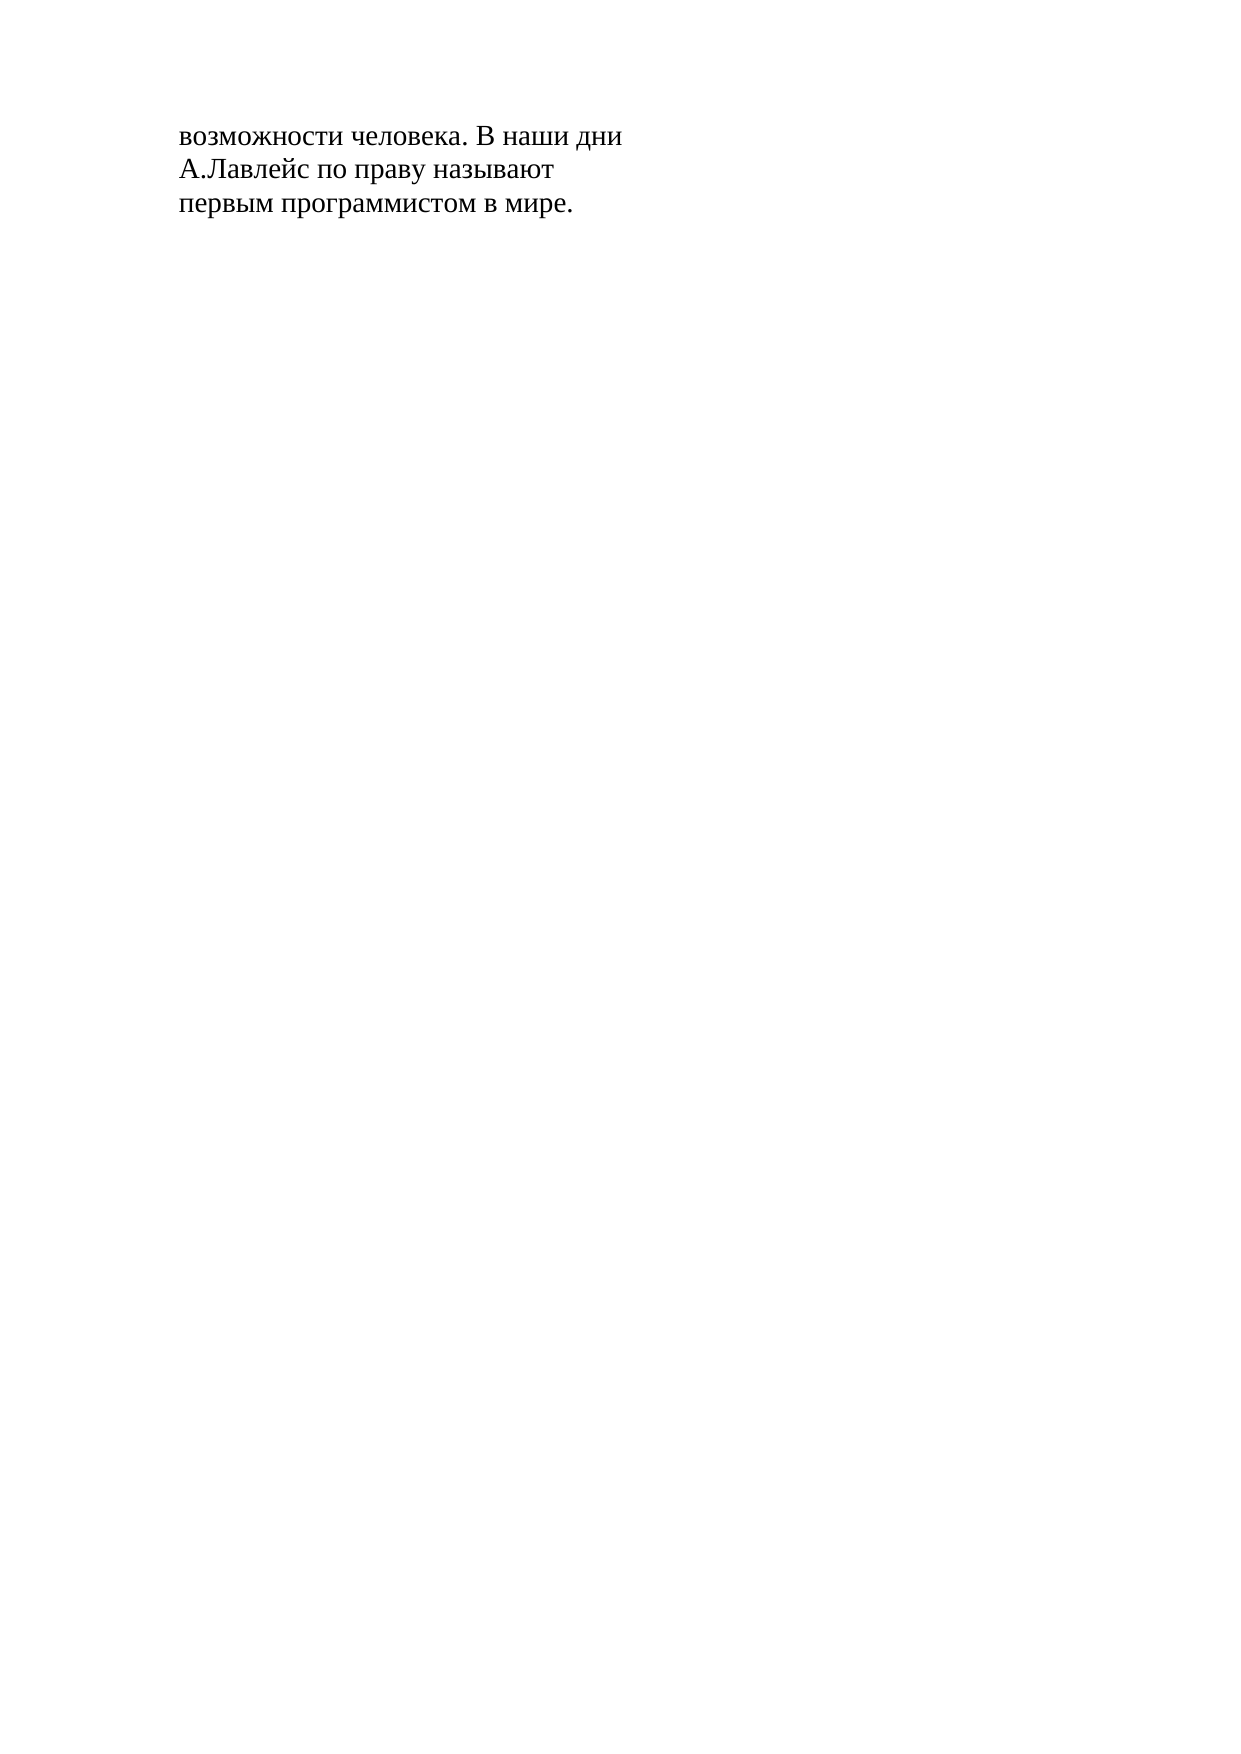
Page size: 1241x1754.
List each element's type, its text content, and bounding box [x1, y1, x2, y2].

list возможности человека. В наши дни А.Лавлейс по праву называют первым программистом в мире. [179, 118, 627, 219]
